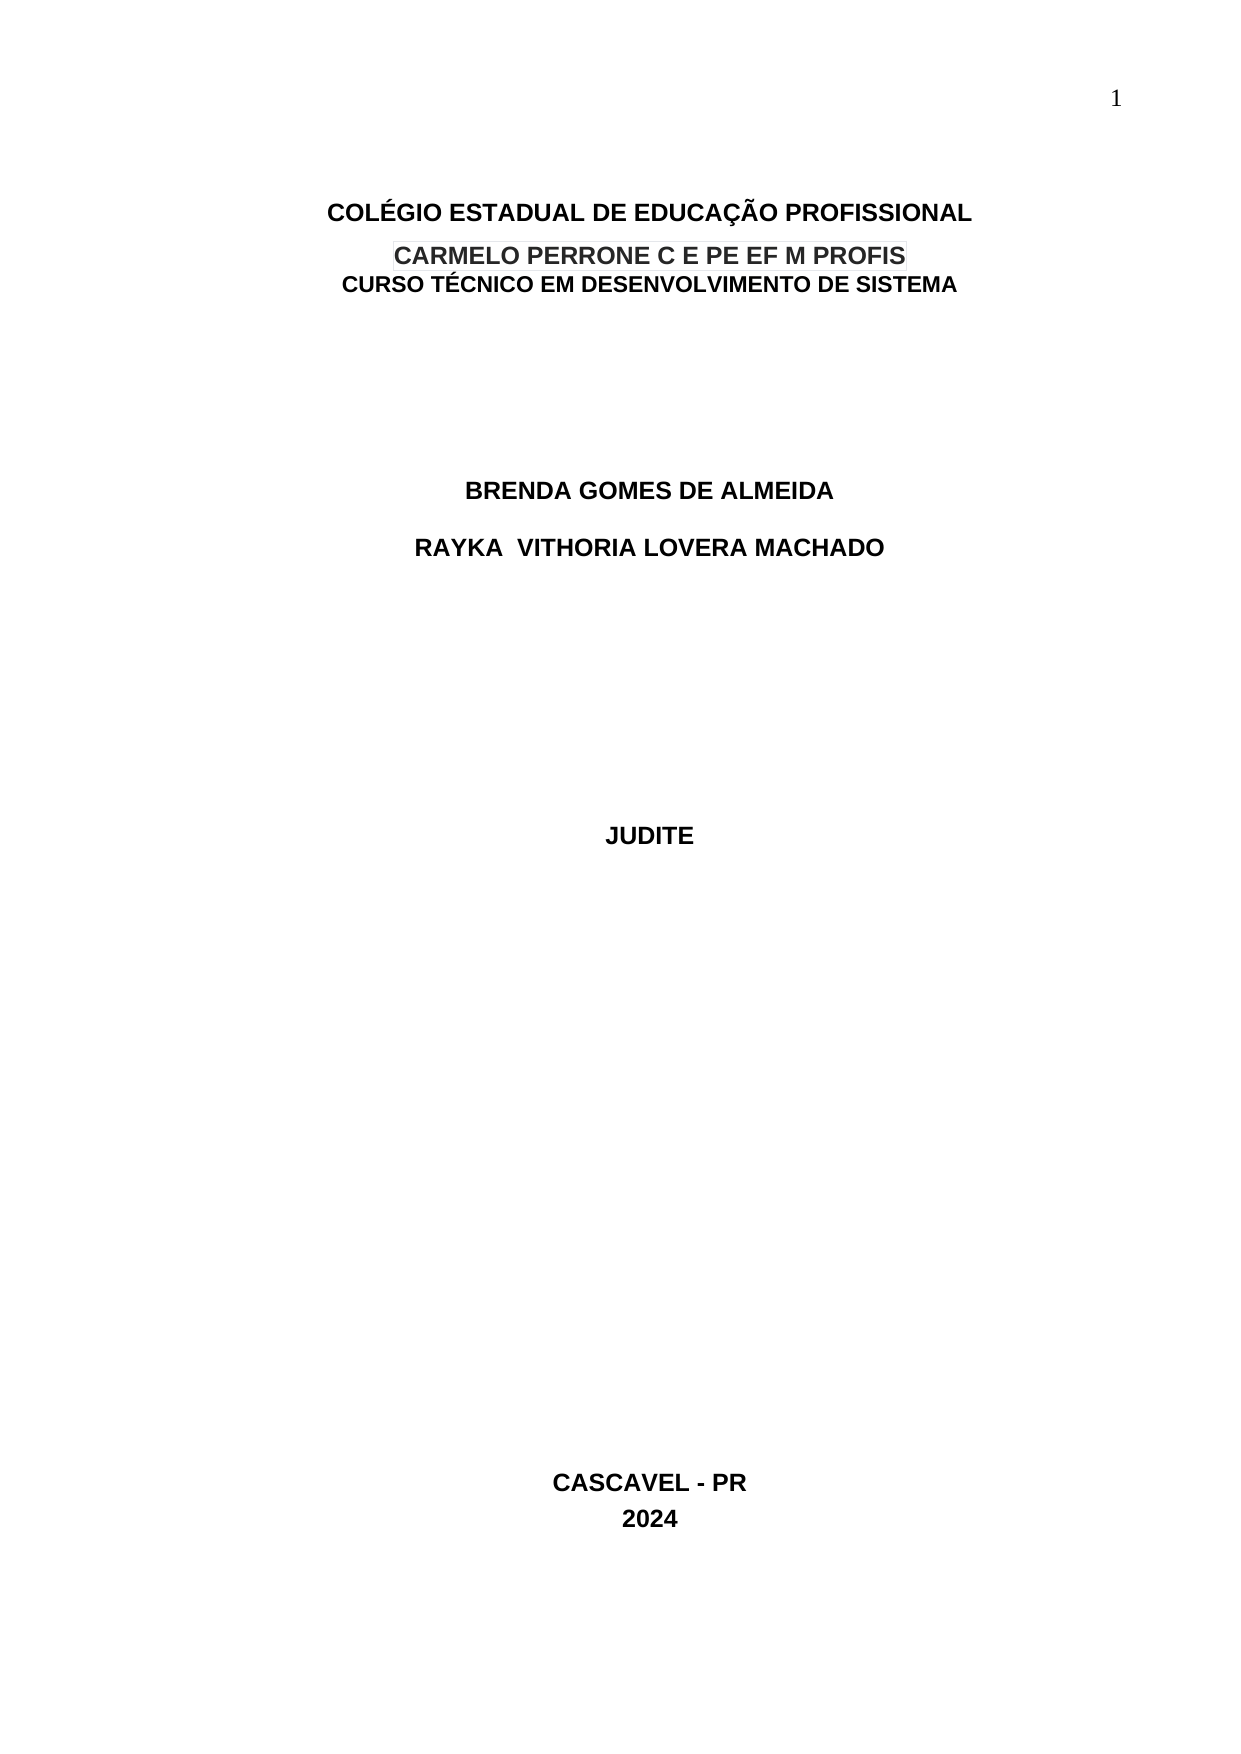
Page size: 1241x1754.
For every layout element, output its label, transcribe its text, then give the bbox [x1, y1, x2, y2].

text JUDITE [177, 821, 1122, 850]
text [177, 241, 393, 271]
text CASCAVEL - PR [177, 1468, 1122, 1497]
text CURSO TÉCNICO EM DESENVOLVIMENTO DE SISTEMA [177, 271, 1122, 297]
text RAYKA VITHORIA LOVERA MACHADO [177, 533, 1122, 562]
text COLÉGIO ESTADUAL DE EDUCAÇÃO PROFISSIONAL [177, 198, 1122, 226]
text CARMELO PERRONE C E PE EF M PROFIS [394, 242, 906, 270]
text BRENDA GOMES DE ALMEIDA [177, 476, 1122, 505]
text 2024 [177, 1504, 1122, 1532]
text [907, 241, 1122, 271]
